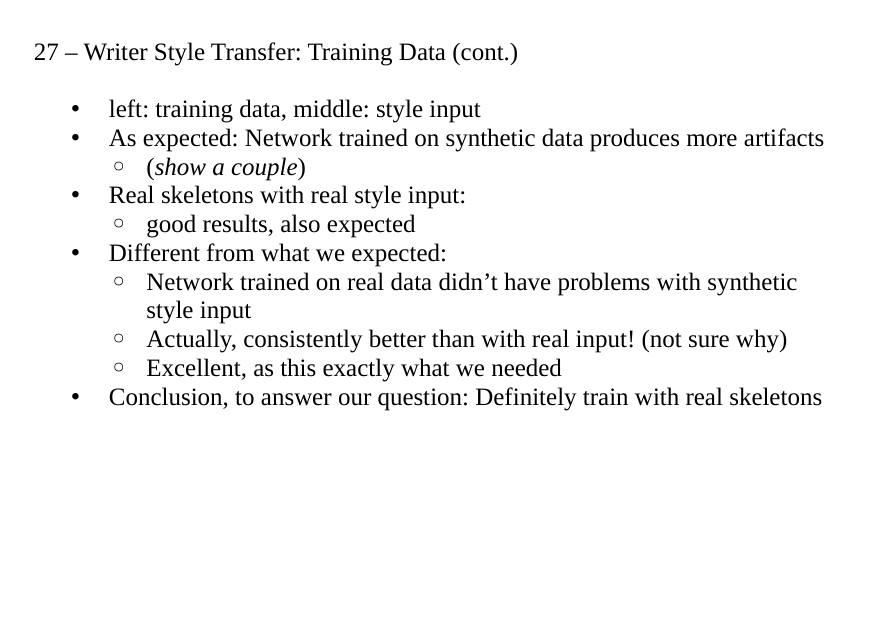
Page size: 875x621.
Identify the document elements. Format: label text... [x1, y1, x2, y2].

list Network trained on real data didn’t have problems with synthetic style input [109, 267, 840, 324]
list good results, also expected [109, 209, 840, 238]
list Excellent, as this exactly what we needed [109, 353, 840, 382]
list left: training data, middle: style input [71, 94, 840, 123]
list (show a couple) [109, 152, 840, 181]
list Real skeletons with real style input: [71, 181, 840, 209]
list Conclusion, to answer our question: Definitely train with real skeletons [71, 382, 840, 411]
text 27 – Writer Style Transfer: Training Data (cont.) [34, 37, 840, 66]
list Actually, consistently better than with real input! (not sure why) [109, 324, 840, 353]
list As expected: Network trained on synthetic data produces more artifacts [71, 123, 840, 152]
list Different from what we expected: [71, 238, 840, 267]
